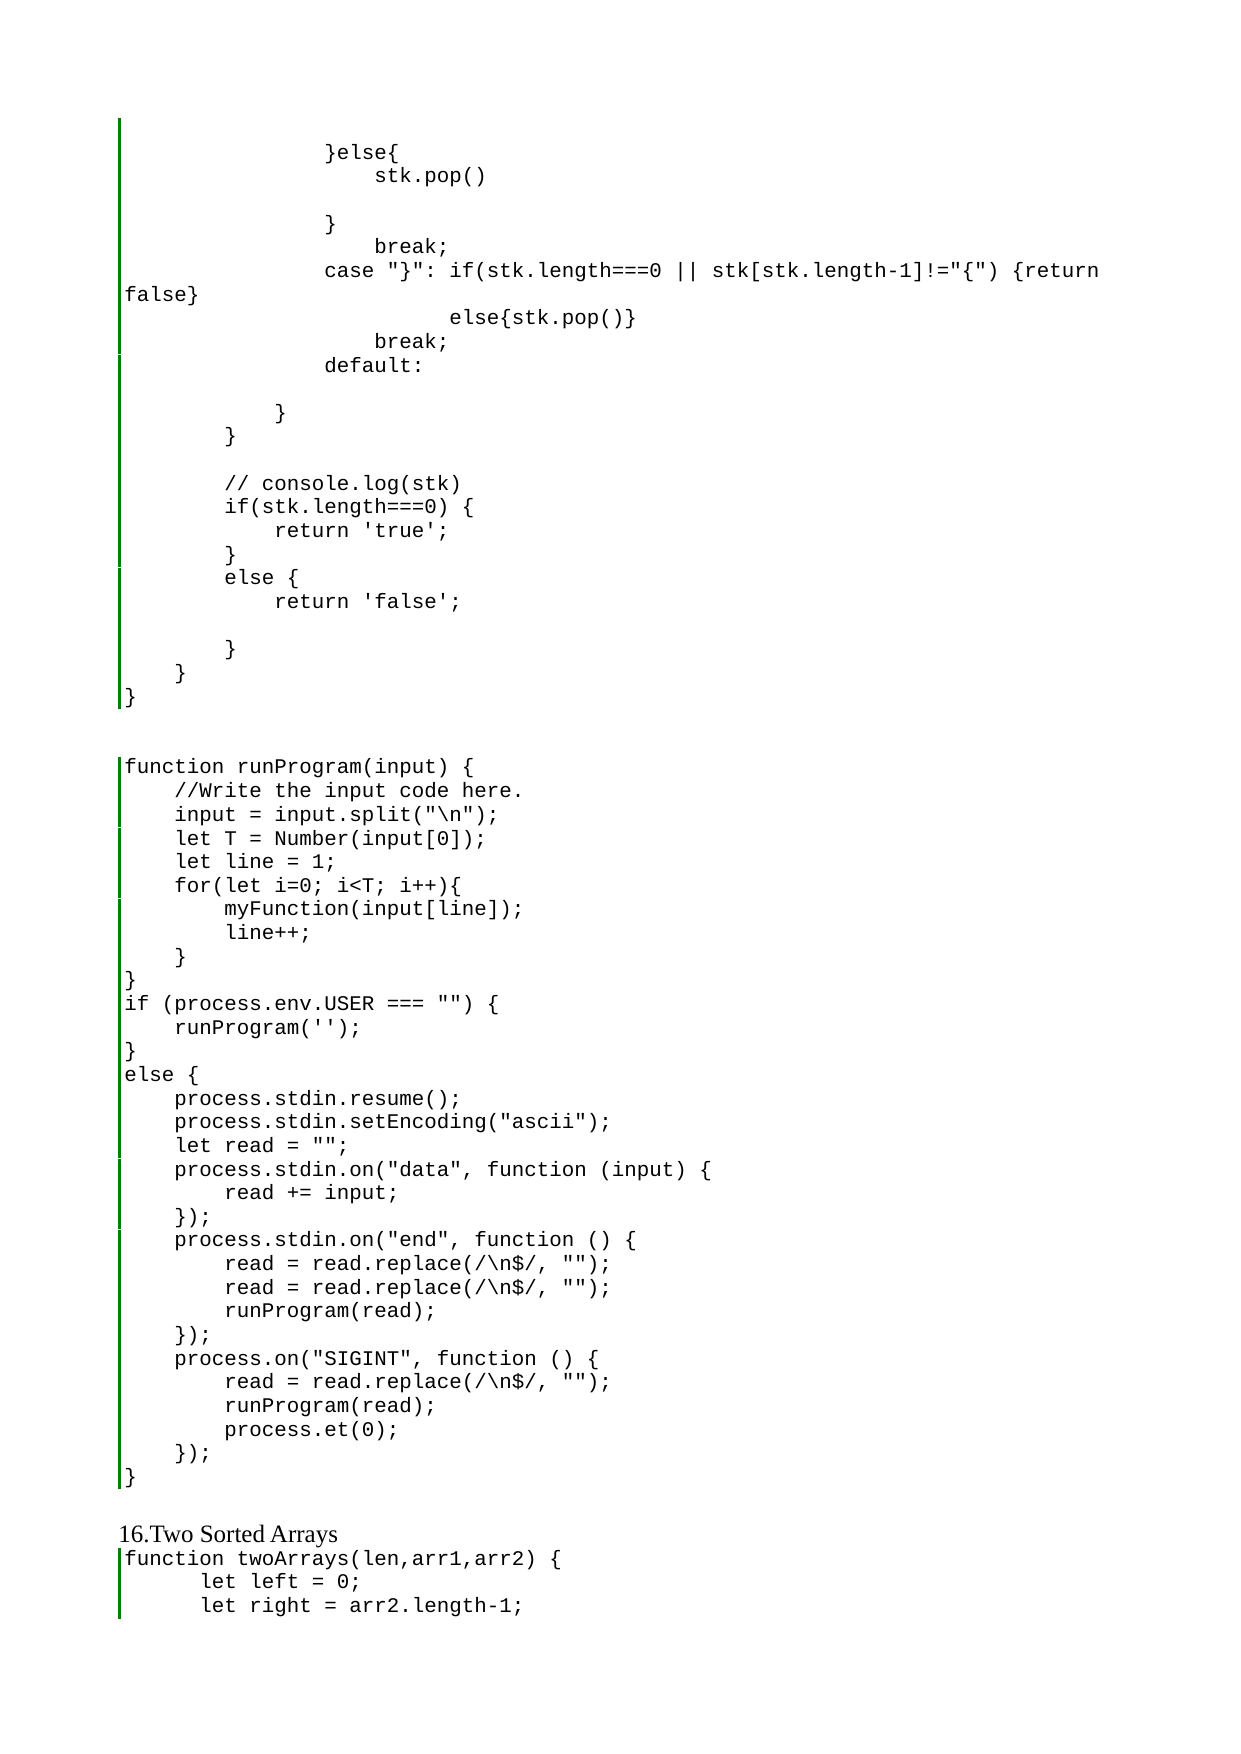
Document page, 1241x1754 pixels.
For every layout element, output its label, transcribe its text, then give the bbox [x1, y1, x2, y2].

text break; [121, 331, 1122, 354]
text } [121, 638, 1122, 662]
text stk.pop() [121, 165, 1122, 189]
text 16.Two Sorted Arrays [118, 1519, 1122, 1548]
text let left = 0; [121, 1571, 1122, 1595]
text break; [121, 236, 1122, 260]
text let T = Number(input[0]); [119, 827, 1122, 851]
text else{stk.pop()} [121, 307, 1122, 331]
text else { [121, 1064, 1122, 1088]
text } [121, 213, 1122, 236]
text }); [121, 1442, 1122, 1466]
text } [121, 686, 1122, 709]
text if(stk.length===0) { [121, 496, 1122, 520]
text myFunction(input[line]); [119, 898, 1122, 922]
text runProgram(''); [121, 1017, 1122, 1040]
text } [121, 1040, 1122, 1064]
text let line = 1; [121, 851, 1122, 875]
text input = input.split("\n"); [121, 804, 1122, 827]
text read = read.replace(/\n$/, ""); [121, 1371, 1122, 1395]
text default: [119, 354, 1122, 378]
text process.stdin.resume(); [121, 1088, 1122, 1111]
text read += input; [121, 1182, 1122, 1206]
text function twoArrays(len,arr1,arr2) { [121, 1548, 1122, 1571]
text } [121, 1466, 1122, 1489]
text for(let i=0; i<T; i++){ [121, 875, 1122, 898]
text } [121, 426, 1122, 449]
text process.stdin.on("end", function () { [119, 1229, 1122, 1253]
text read = read.replace(/\n$/, ""); [121, 1253, 1122, 1277]
text runProgram(read); [121, 1300, 1122, 1324]
text } [121, 662, 1122, 686]
text line++; [121, 922, 1122, 946]
text //Write the input code here. [121, 780, 1122, 804]
text let read = ""; [121, 1135, 1122, 1158]
text return 'false'; [121, 591, 1122, 615]
text }); [121, 1206, 1122, 1229]
text process.stdin.on("data", function (input) { [119, 1158, 1122, 1182]
text }); [121, 1324, 1122, 1348]
text runProgram(read); [121, 1395, 1122, 1419]
text process.et(0); [121, 1419, 1122, 1442]
text if (process.env.USER === "") { [121, 993, 1122, 1017]
text process.stdin.setEncoding("ascii"); [121, 1111, 1122, 1135]
text let right = arr2.length-1; [121, 1595, 1122, 1619]
text return 'true'; [121, 520, 1122, 544]
text } [121, 544, 1122, 567]
text else { [119, 567, 1122, 591]
text process.on("SIGINT", function () { [121, 1348, 1122, 1371]
text read = read.replace(/\n$/, ""); [121, 1277, 1122, 1300]
text } [121, 946, 1122, 969]
text } [121, 402, 1122, 426]
text case "}": if(stk.length===0 || stk[stk.length-1]!="{") {return false} [121, 260, 1122, 307]
text function runProgram(input) { [121, 757, 1122, 780]
text } [121, 969, 1122, 993]
text }else{ [121, 142, 1122, 165]
text // console.log(stk) [121, 473, 1122, 496]
